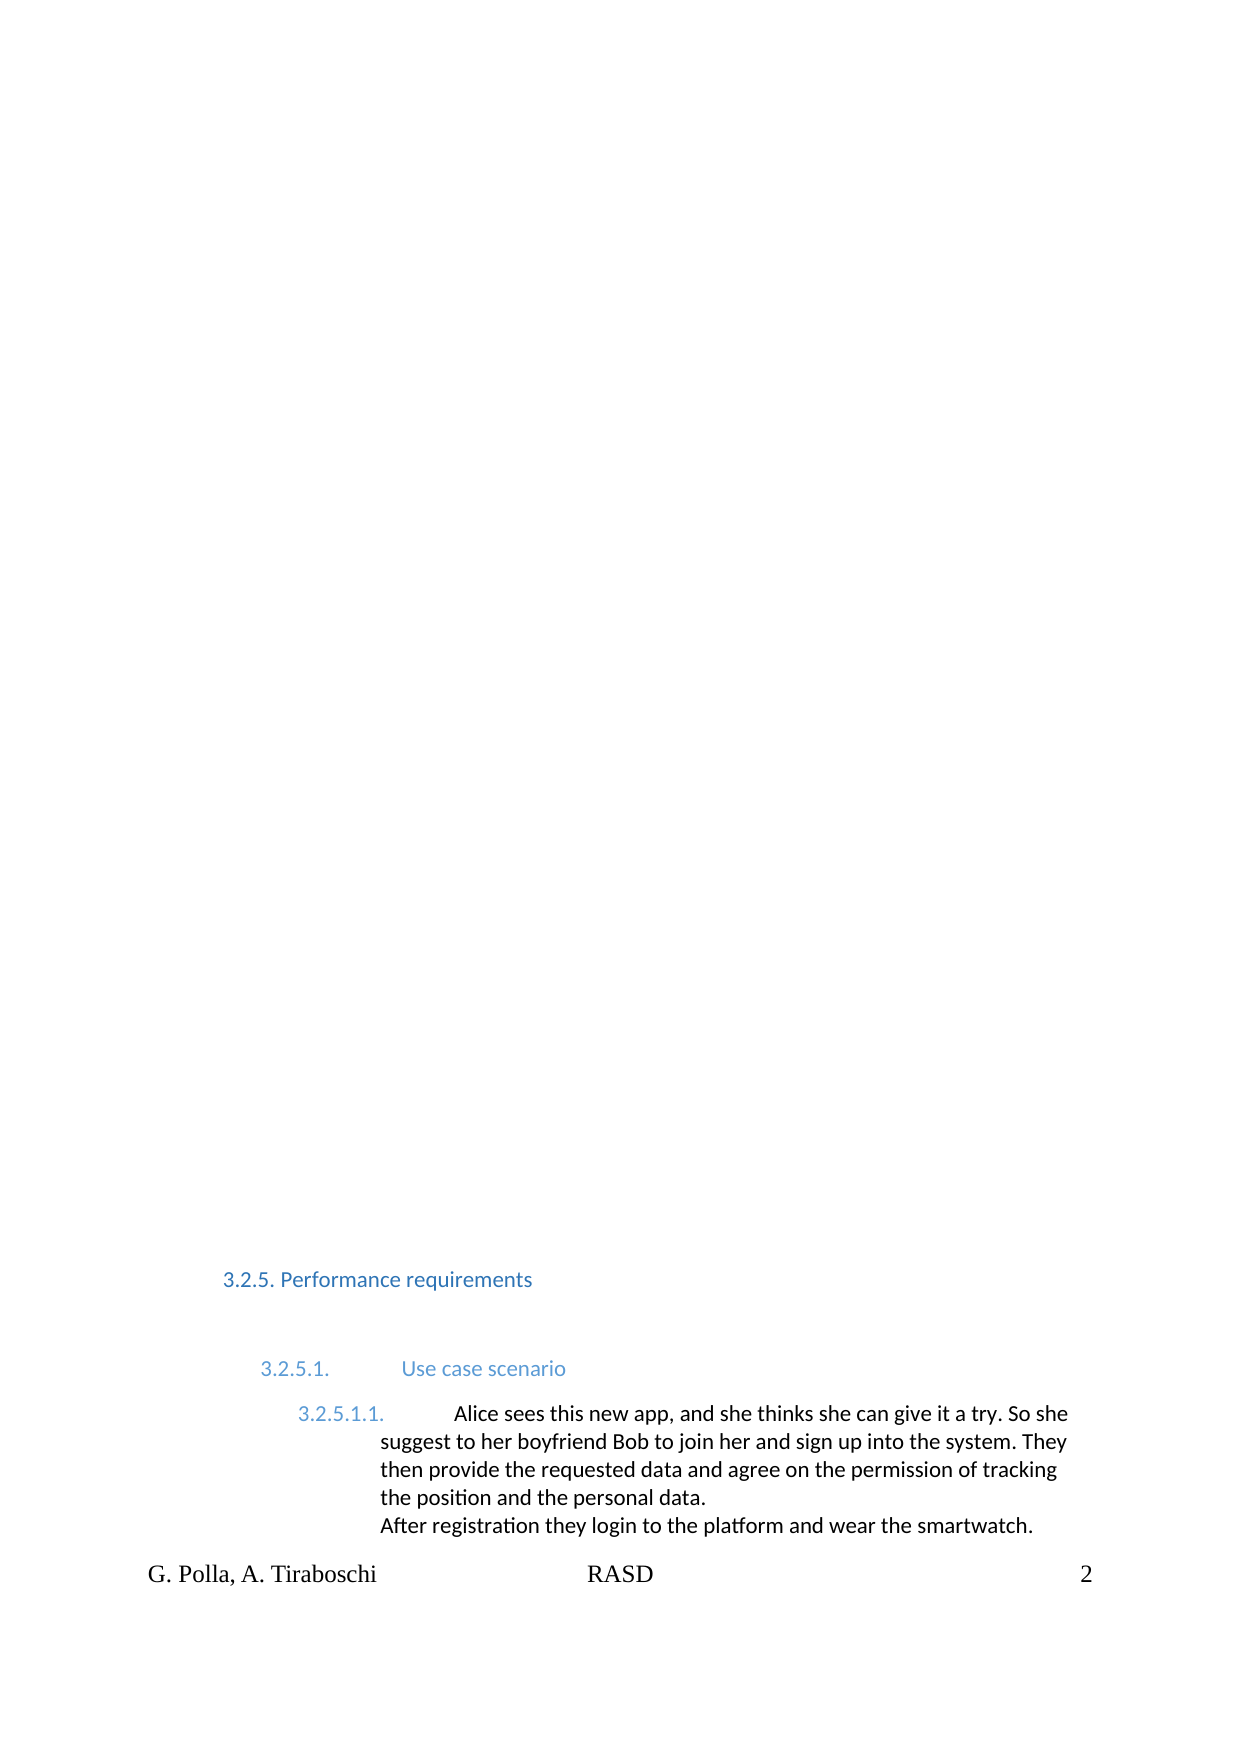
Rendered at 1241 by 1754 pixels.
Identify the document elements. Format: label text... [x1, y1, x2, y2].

list Use case scenario [260, 1354, 1093, 1382]
list Performance requirements [223, 1265, 1093, 1293]
list Alice sees this new app, and she thinks she can give it a try. So she suggest to her boyfriend Bob to join her and sign up into the system. They then provide the requested data and agree on the permission of tracking the position and the personal data. After registration they login to the platform and wear the smartwatch. [298, 1399, 1093, 1539]
